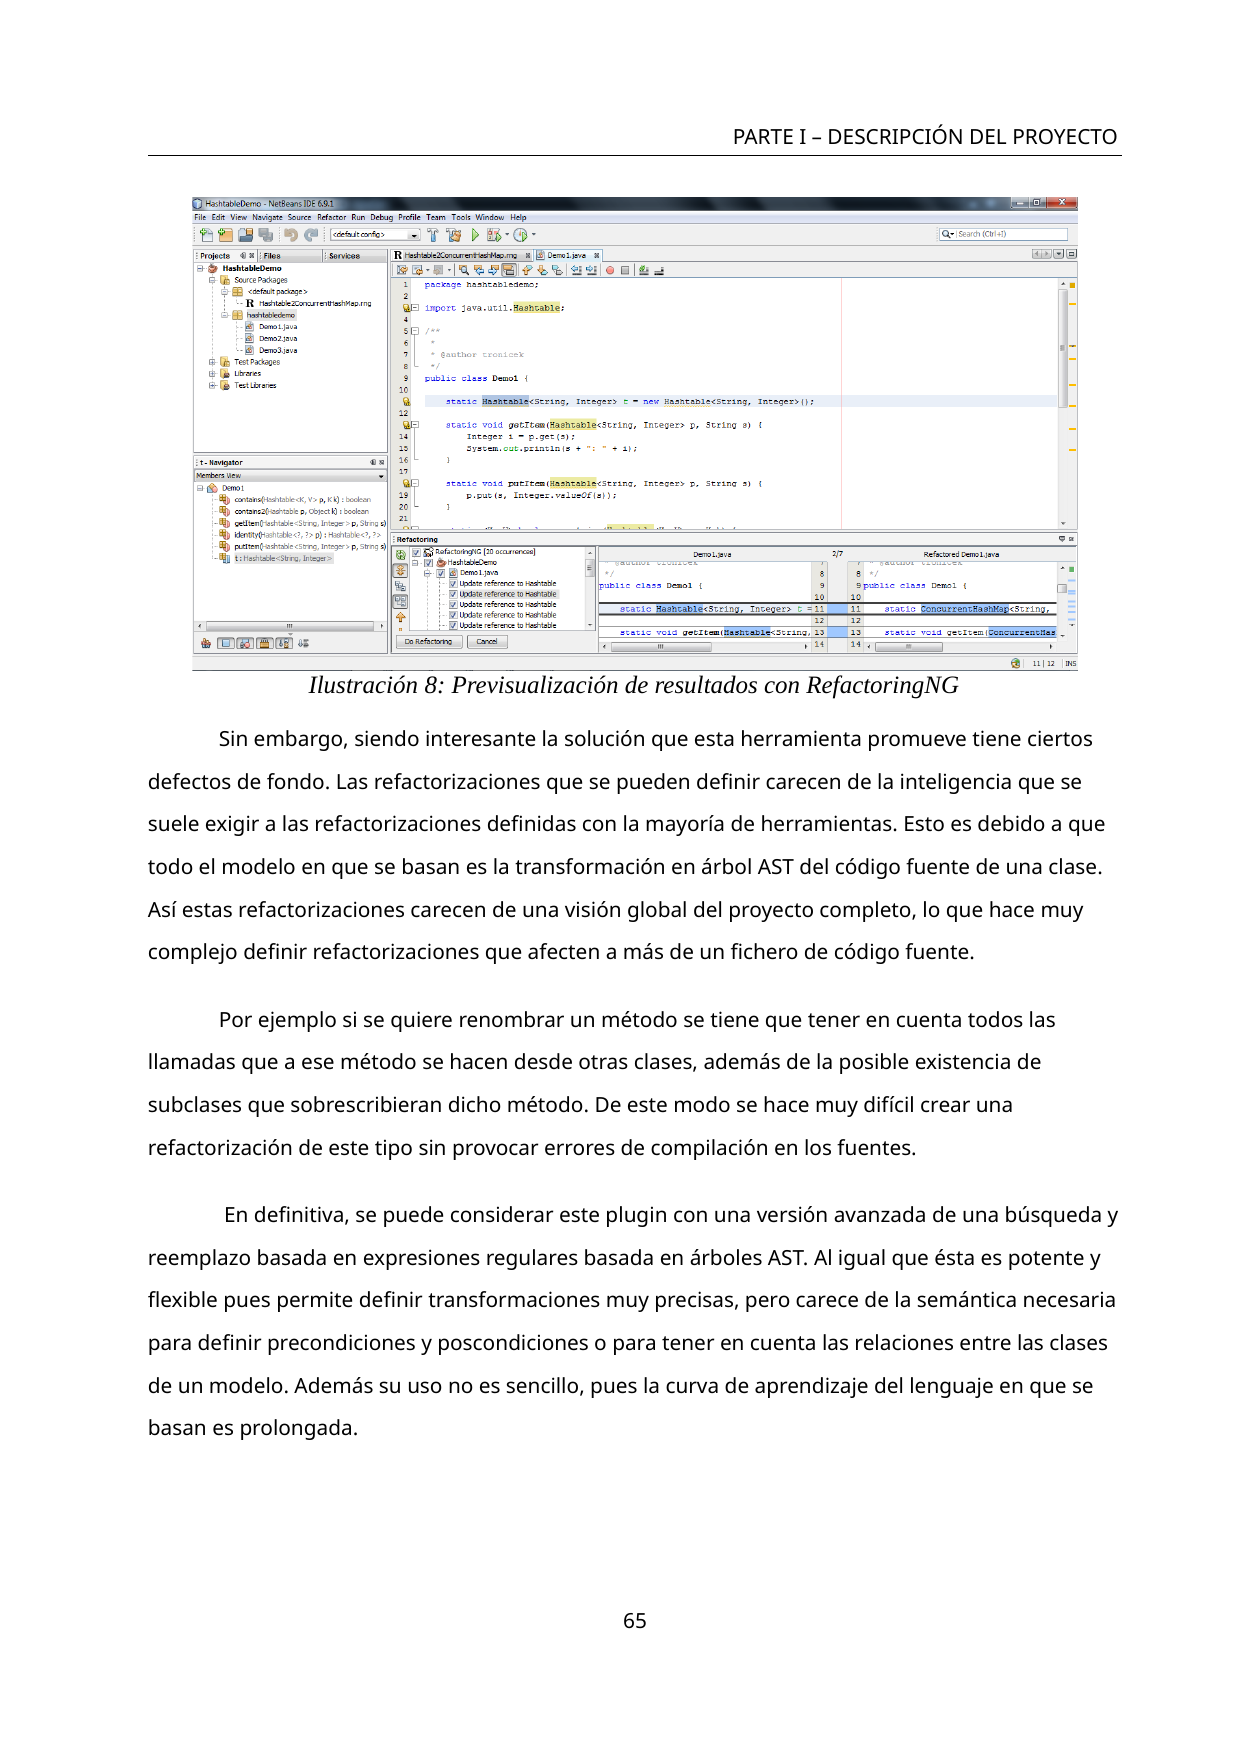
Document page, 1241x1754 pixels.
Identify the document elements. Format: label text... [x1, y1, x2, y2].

text En definitiva, se puede considerar este plugin con una versión avanzada de una búsqueda y reemplazo basada en expresiones regulares basada en árboles AST. Al igual que ésta es potente y flexible pues permite definir transformaciones muy precisas, pero carece de la semántica necesaria para definir precondiciones y poscondiciones o para tener en cuenta las relaciones entre las clases de un modelo. Además su uso no es sencillo, pues la curva de aprendizaje del lenguaje en que se basan es prolongada. [148, 1200, 1122, 1442]
text Sin embargo, siendo interesante la solución que esta herramienta promueve tiene ciertos defectos de fondo. Las refactorizaciones que se pueden definir carecen de la inteligencia que se suele exigir a las refactorizaciones definidas con la mayoría de herramientas. Esto es debido a que todo el modelo en que se basan es la transformación en árbol AST del código fuente de una clase. Así estas refactorizaciones carecen de una visión global del proyecto completo, lo que hace muy complejo definir refactorizaciones que afecten a más de un fichero de código fuente. [148, 724, 1122, 966]
picture [192, 197, 1078, 671]
text Ilustración 8: Previsualización de resultados con RefactoringNG [192, 671, 1078, 699]
text Por ejemplo si se quiere renombrar un método se tiene que tener en cuenta todos las llamadas que a ese método se hacen desde otras clases, además de la posible existencia de subclases que sobrescribieran dicho método. De este modo se hace muy difícil crear una refactorización de este tipo sin provocar errores de compilación en los fuentes. [148, 1005, 1122, 1161]
